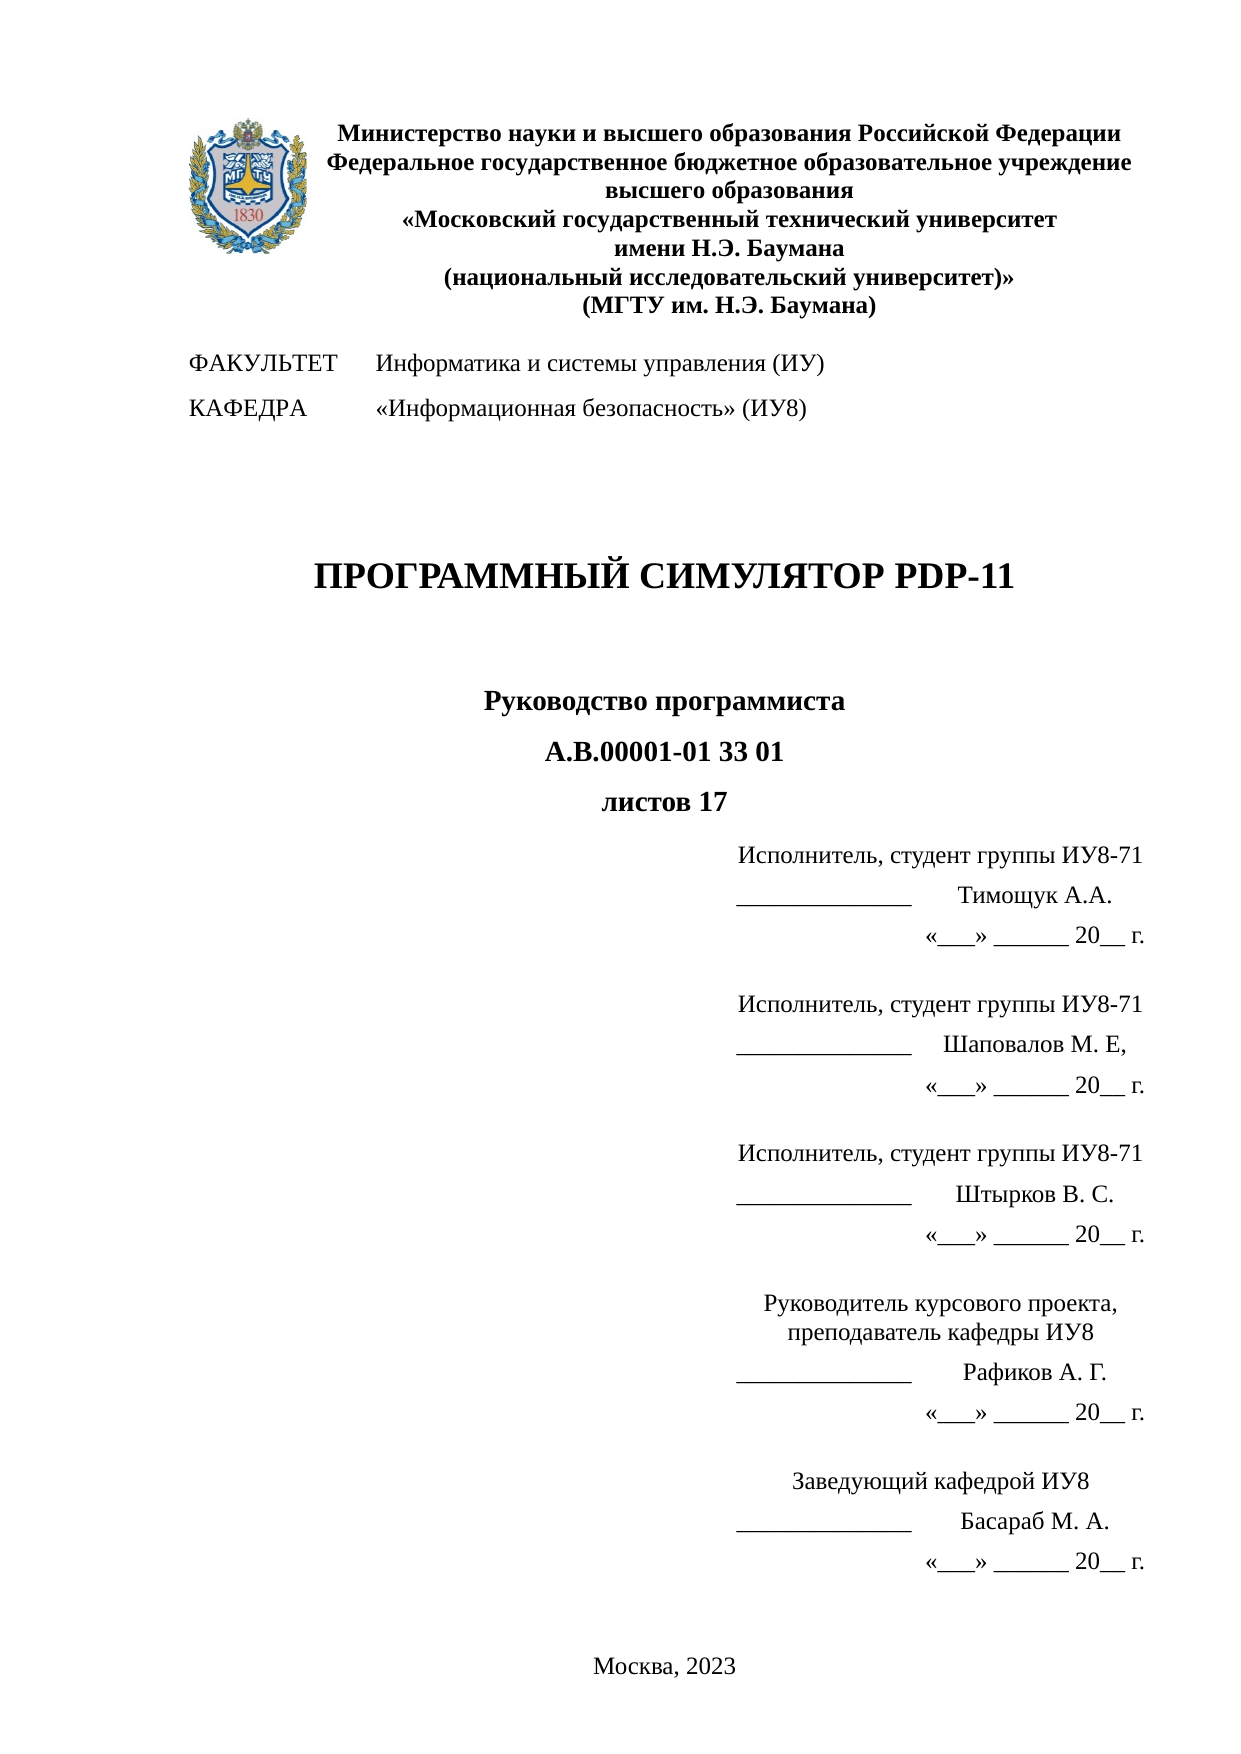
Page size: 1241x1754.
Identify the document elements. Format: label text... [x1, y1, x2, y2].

table_header [177, 118, 307, 319]
table_cell ______________ [730, 1173, 918, 1213]
table_cell ______________ [730, 875, 918, 915]
table_cell Руководитель курсового проекта, преподаватель кафедры ИУ8 [730, 1282, 1152, 1351]
table_cell [730, 1213, 918, 1282]
table_cell Рафиков А. Г. [918, 1351, 1152, 1391]
picture [188, 118, 307, 254]
table_cell «___» ______ 20__ г. [918, 915, 1152, 983]
table_cell ______________ [730, 1351, 918, 1391]
table_cell Исполнитель, студент группы ИУ8-71 [730, 984, 1152, 1024]
table_cell «___» ______ 20__ г. [918, 1391, 1152, 1460]
table_cell Заведующий кафедрой ИУ8 [730, 1460, 1152, 1500]
table_header Факультет [177, 348, 364, 393]
table_cell ______________ [730, 1500, 918, 1541]
table_cell Басараб М. А. [918, 1500, 1152, 1541]
table_cell «Информационная безопасность» (ИУ8) [364, 394, 1152, 439]
text листов 17 [177, 784, 1152, 817]
table_cell ______________ [730, 1024, 918, 1064]
table_cell [730, 1064, 918, 1133]
table_header Министерство науки и высшего образования Российской Федерации Федеральное государственное бюджетное образовательное учреждение высшего образования «Московский государственный технический университет имени Н.Э. Баумана (национальный исследовательский университет)» (МГТУ им. Н.Э. Баумана) [307, 118, 1152, 319]
table_cell [730, 1541, 918, 1581]
table_cell «___» ______ 20__ г. [918, 1541, 1152, 1581]
table_cell [730, 1391, 918, 1460]
text Руководство программиста [177, 683, 1152, 717]
table_header Исполнитель, студент группы ИУ8-71 [730, 834, 1152, 874]
text ПРОГРАММНЫЙ СИМУЛЯТОР PDP-11 [177, 554, 1152, 597]
table_cell Штырков В. С. [918, 1173, 1152, 1213]
table_cell Исполнитель, студент группы ИУ8-71 [730, 1133, 1152, 1173]
table_cell Кафедра [177, 394, 364, 439]
table_cell [730, 915, 918, 983]
table_cell «___» ______ 20__ г. [918, 1213, 1152, 1282]
table_cell «___» ______ 20__ г. [918, 1064, 1152, 1133]
table_cell Шаповалов М. Е, [918, 1024, 1152, 1064]
table_header Информатика и системы управления (ИУ) [364, 348, 1152, 393]
table_cell Тимощук А.А. [918, 875, 1152, 915]
text А.В.00001-01 33 01 [177, 734, 1152, 767]
